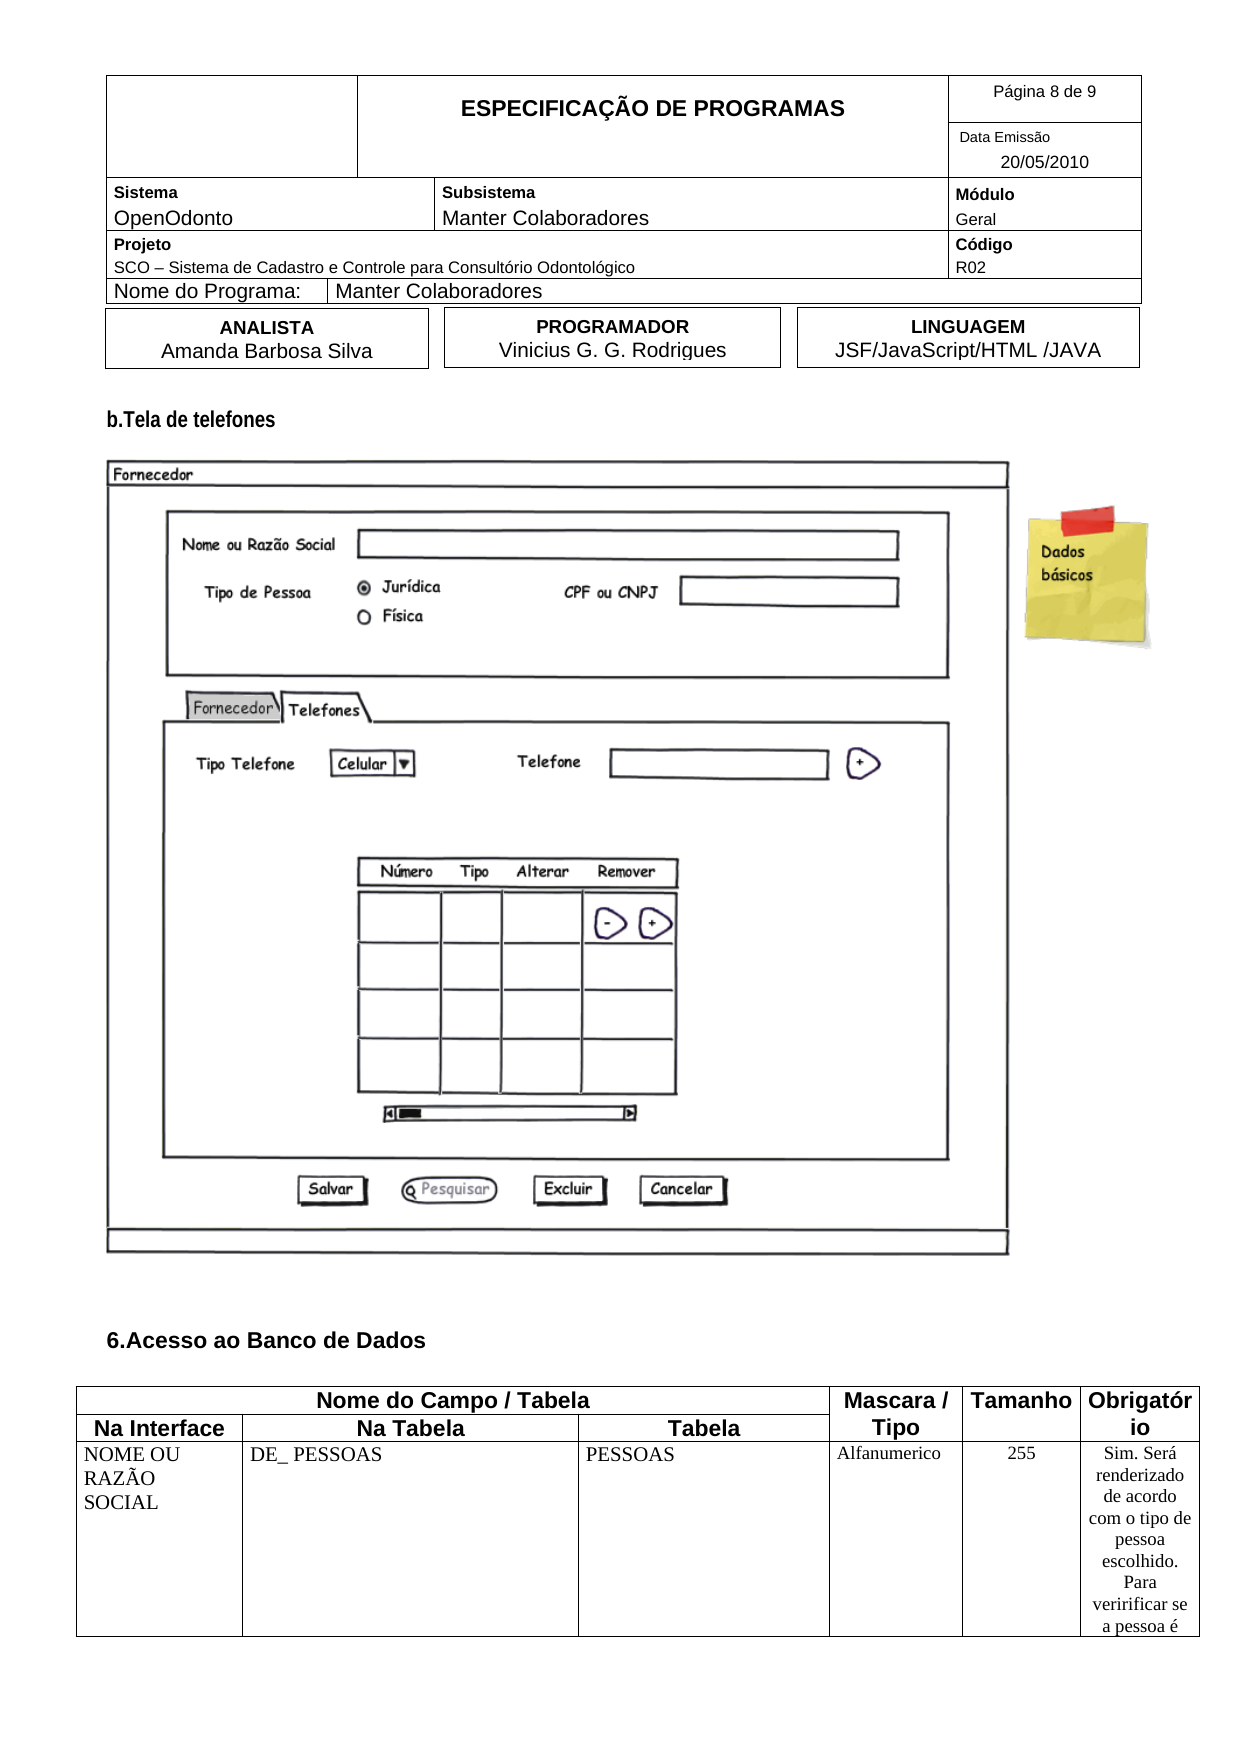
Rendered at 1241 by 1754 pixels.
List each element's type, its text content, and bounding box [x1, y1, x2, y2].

table_header Nome do Campo / Tabela [77, 1387, 829, 1413]
table_cell Alfanumerico [830, 1442, 962, 1636]
table_header Mascara / Tipo [830, 1387, 962, 1441]
picture [106, 459, 1152, 1256]
table_cell PESSOAS [579, 1442, 829, 1636]
table_cell NOME OU RAZÃO SOCIAL [77, 1442, 242, 1636]
table_cell Na Tabela [243, 1415, 578, 1441]
table_cell Sim. Será renderizado de acordo com o tipo de pessoa escolhido. Para veririficar se a pessoa é [1081, 1442, 1199, 1636]
table_header Tamanho [963, 1387, 1080, 1441]
table_cell Na Interface [77, 1415, 242, 1441]
table_cell Tabela [579, 1415, 829, 1441]
table_cell DE_ PESSOAS [243, 1442, 578, 1636]
subtitle Tela de telefones [106, 406, 1151, 433]
subtitle Acesso ao Banco de Dados [106, 1327, 1151, 1353]
table_header Obrigatório [1081, 1387, 1199, 1441]
table_cell 255 [963, 1442, 1080, 1636]
